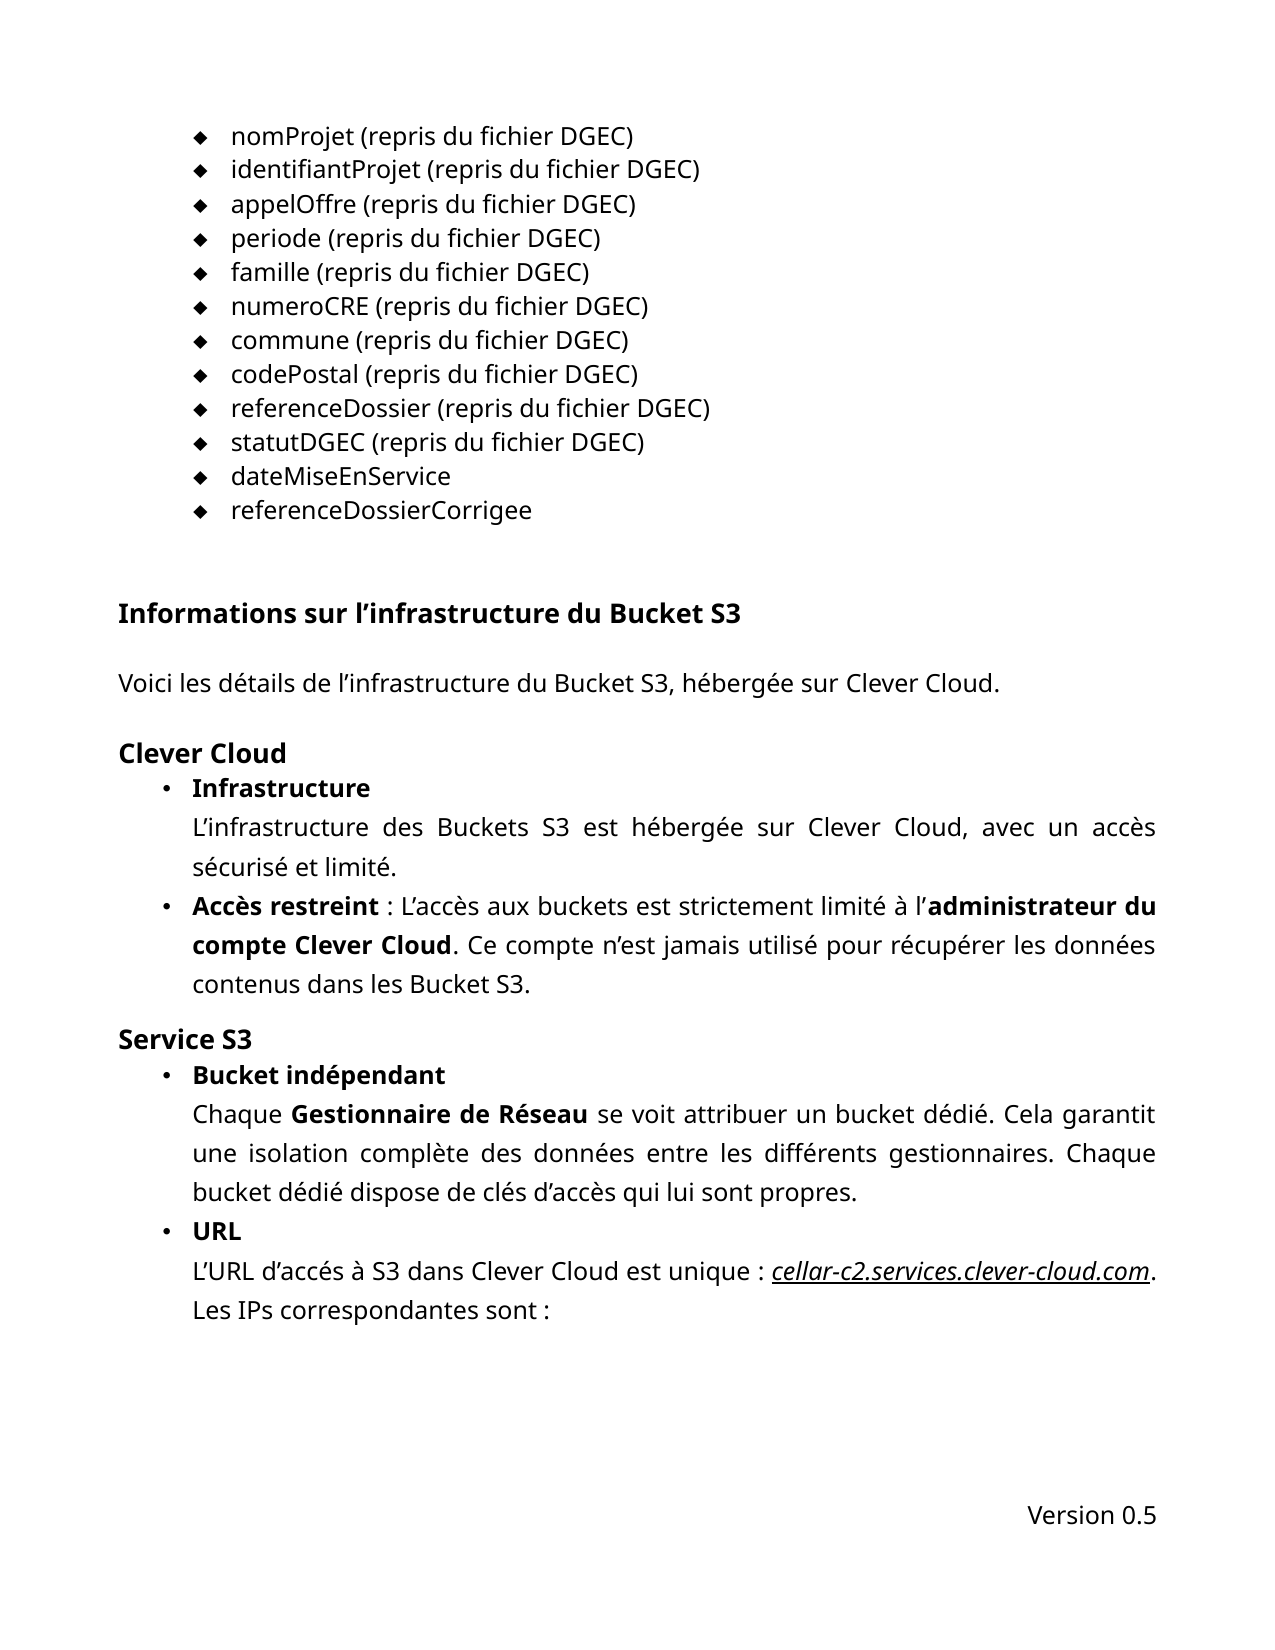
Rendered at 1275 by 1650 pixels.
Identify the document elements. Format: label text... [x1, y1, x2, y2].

text Informations sur l’infrastructure du Bucket S3 [118, 595, 1157, 632]
list referenceDossierCorrigee [193, 493, 1157, 527]
list referenceDossier (repris du fichier DGEC) [193, 391, 1157, 425]
list Bucket indépendant [162, 1057, 1157, 1091]
list L’infrastructure des Buckets S3 est hébergée sur Clever Cloud, avec un accès sécurisé et limité. [162, 810, 1157, 883]
list dateMiseEnService [193, 459, 1157, 493]
list numeroCRE (repris du fichier DGEC) [193, 288, 1157, 322]
list identifiantProjet (repris du fichier DGEC) [193, 152, 1157, 186]
list appelOffre (repris du fichier DGEC) [193, 186, 1157, 220]
list periode (repris du fichier DGEC) [193, 220, 1157, 254]
list Chaque Gestionnaire de Réseau se voit attribuer un bucket dédié. Cela garantit une isolation complète des données entre les différents gestionnaires. Chaque bucket dédié dispose de clés d’accès qui lui sont propres. [162, 1097, 1157, 1209]
text Voici les détails de l’infrastructure du Bucket S3, hébergée sur Clever Cloud. [118, 666, 1157, 700]
list codePostal (repris du fichier DGEC) [193, 357, 1157, 391]
list URL [162, 1214, 1157, 1248]
list L’URL d’accés à S3 dans Clever Cloud est unique : cellar-c2.services.clever-cloud.com. Les IPs correspondantes sont : [162, 1253, 1157, 1326]
list famille (repris du fichier DGEC) [193, 254, 1157, 288]
text Clever Cloud [118, 734, 1157, 771]
list Accès restreint : L’accès aux buckets est strictement limité à l’administrateur du compte Clever Cloud. Ce compte n’est jamais utilisé pour récupérer les données contenus dans les Bucket S3. [162, 888, 1157, 1001]
list commune (repris du fichier DGEC) [193, 322, 1157, 357]
list nomProjet (repris du fichier DGEC) [193, 118, 1157, 152]
list statutDGEC (repris du fichier DGEC) [193, 425, 1157, 459]
text Service S3 [118, 1021, 1157, 1057]
list Infrastructure [162, 771, 1157, 805]
